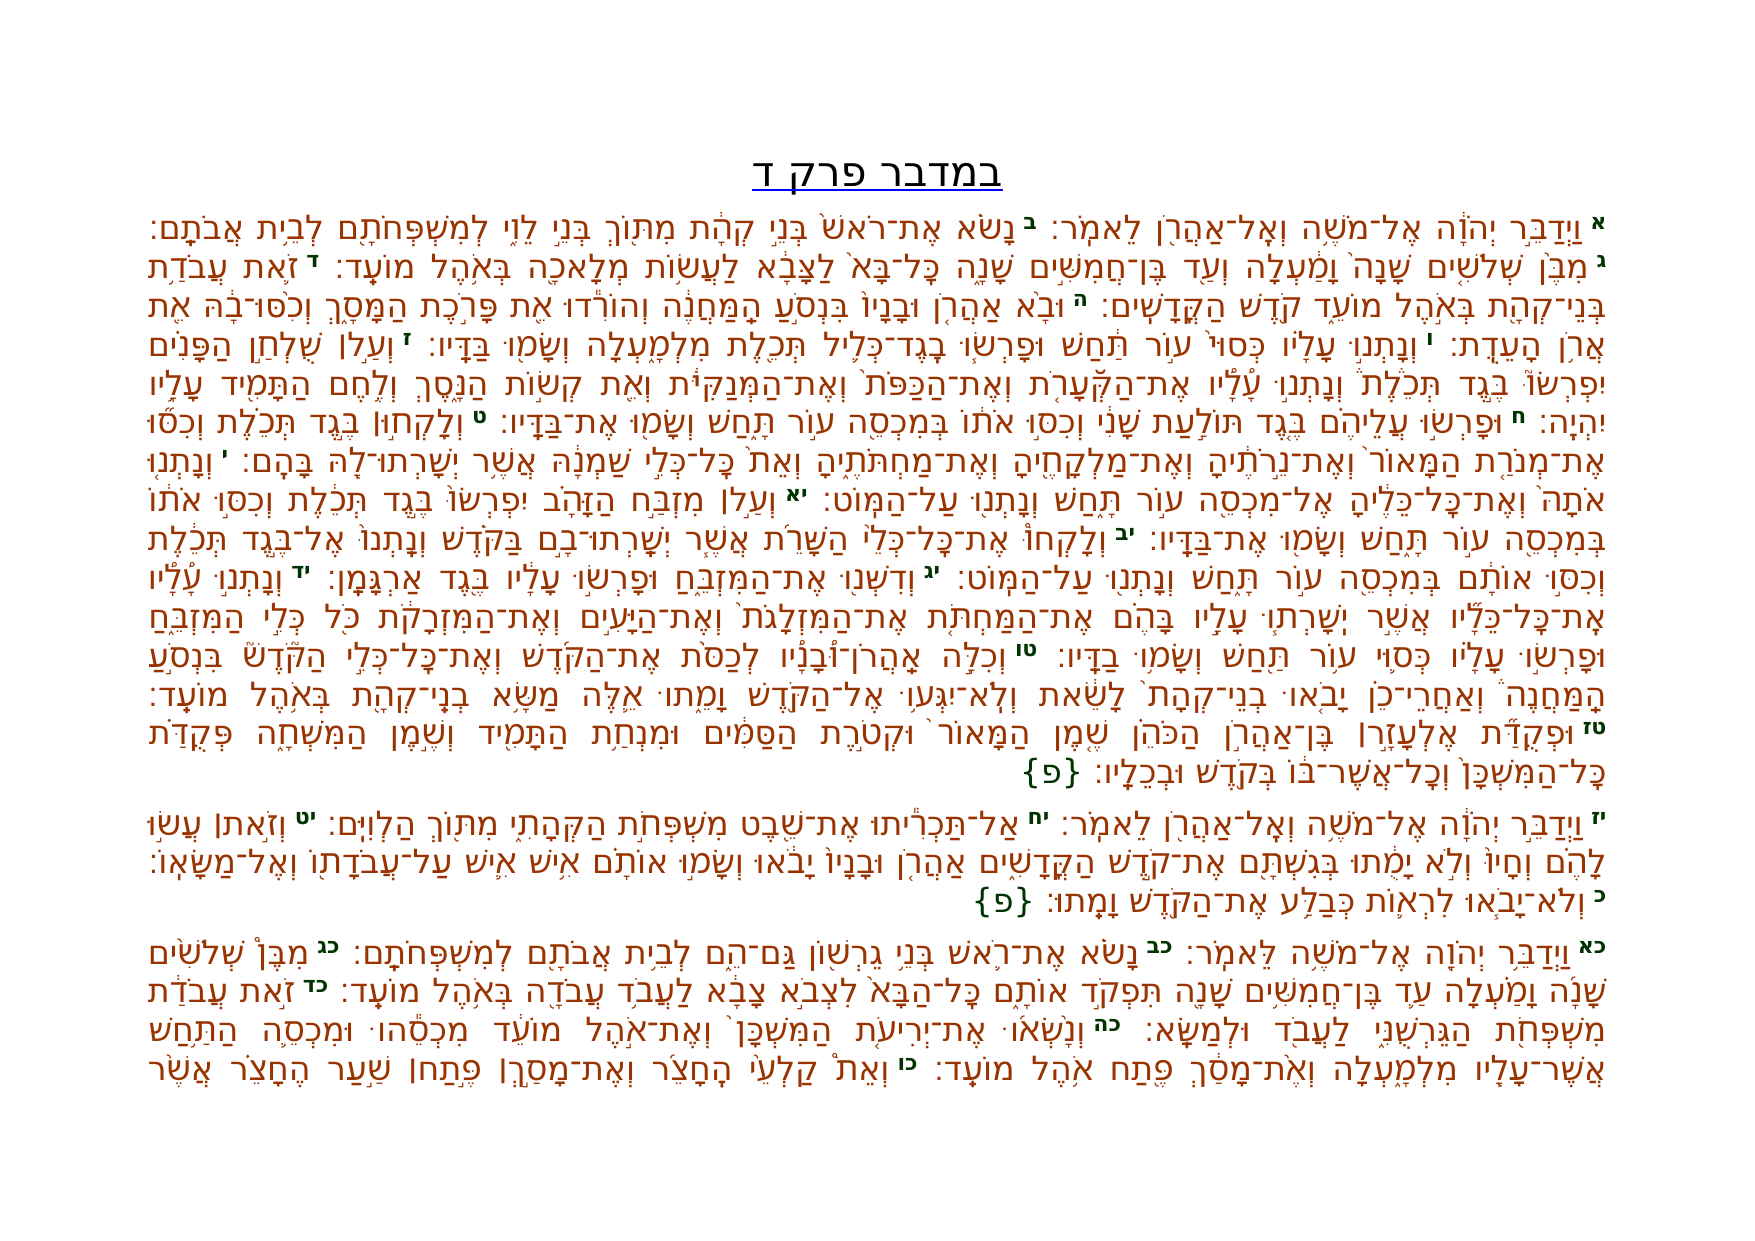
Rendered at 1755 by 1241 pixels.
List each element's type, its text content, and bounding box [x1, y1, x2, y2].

text כא וַיְדַבֵּ֥ר יְהֹוָ֖ה אֶל־מֹשֶׁ֥ה לֵּאמֹֽר׃ כב נָשֹׂ֗א אֶת־רֹ֛אשׁ בְּנֵ֥י גֵרְשׁ֖וֹן גַּם־הֵ֑ם לְבֵ֥ית אֲבֹתָ֖ם לְמִשְׁפְּחֹתָֽם׃ כג מִבֶּן֩ שְׁלֹשִׁ֨ים שָׁנָ֜ה וָמַ֗עְלָה עַ֛ד בֶּן־חֲמִשִּׁ֥ים שָׁנָ֖ה תִּפְקֹ֣ד אוֹתָ֑ם כׇּל־הַבָּא֙ לִצְבֹ֣א צָבָ֔א לַעֲבֹ֥ד עֲבֹדָ֖ה בְּאֹ֥הֶל מוֹעֵֽד׃ כד זֹ֣את עֲבֹדַ֔ת מִשְׁפְּחֹ֖ת הַגֵּרְשֻׁנִּ֑י לַעֲבֹ֖ד וּלְמַשָּֽׂא׃ כה וְנָ֨שְׂא֜וּ אֶת־יְרִיעֹ֤ת הַמִּשְׁכָּן֙ וְאֶת־אֹ֣הֶל מוֹעֵ֔ד מִכְסֵ֕הוּ וּמִכְסֵ֛ה הַתַּ֥חַשׁ אֲשֶׁר־עָלָ֖יו מִלְמָ֑עְלָה וְאֶ֨ת־מָסַ֔ךְ פֶּ֖תַח אֹ֥הֶל מוֹעֵֽד׃ כו וְאֵת֩ קַלְעֵ֨י הֶֽחָצֵ֜ר וְאֶת־מָסַ֣ךְ׀ פֶּ֣תַח׀ שַׁ֣עַר הֶחָצֵ֗ר אֲשֶׁ֨ר [148, 933, 1606, 1088]
text במדבר פרק ד [148, 148, 1606, 196]
text יז וַיְדַבֵּ֣ר יְהֹוָ֔ה אֶל־מֹשֶׁ֥ה וְאֶֽל־אַהֲרֹ֖ן לֵאמֹֽר׃ יח אַל־תַּכְרִ֕יתוּ אֶת־שֵׁ֖בֶט מִשְׁפְּחֹ֣ת הַקְּהָתִ֑י מִתּ֖וֹךְ הַלְוִיִּֽם׃ יט וְזֹ֣את׀ עֲשׂ֣וּ לָהֶ֗ם וְחָיוּ֙ וְלֹ֣א יָמֻ֔תוּ בְּגִשְׁתָּ֖ם אֶת־קֹ֣דֶשׁ הַקֳּדָשִׁ֑ים אַהֲרֹ֤ן וּבָנָיו֙ יָבֹ֔אוּ וְשָׂמ֣וּ אוֹתָ֗ם אִ֥ישׁ אִ֛ישׁ עַל־עֲבֹדָת֖וֹ וְאֶל־מַשָּׂאֽוֹ׃ כ וְלֹא־יָבֹ֧אוּ לִרְא֛וֹת כְּבַלַּ֥ע אֶת־הַקֹּ֖דֶשׁ וָמֵֽתוּ׃ {פ} [148, 804, 1606, 921]
text א וַיְדַבֵּ֣ר יְהֹוָ֔ה אֶל־מֹשֶׁ֥ה וְאֶֽל־אַהֲרֹ֖ן לֵאמֹֽר׃ ב נָשֹׂ֗א אֶת־רֹאשׁ֙ בְּנֵ֣י קְהָ֔ת מִתּ֖וֹךְ בְּנֵ֣י לֵוִ֑י לְמִשְׁפְּחֹתָ֖ם לְבֵ֥ית אֲבֹתָֽם׃ ג מִבֶּ֨ן שְׁלֹשִׁ֤ים שָׁנָה֙ וָמַ֔עְלָה וְעַ֖ד בֶּן־חֲמִשִּׁ֣ים שָׁנָ֑ה כׇּל־בָּא֙ לַצָּבָ֔א לַעֲשׂ֥וֹת מְלָאכָ֖ה בְּאֹ֥הֶל מוֹעֵֽד׃ ד זֹ֛את עֲבֹדַ֥ת בְּנֵי־קְהָ֖ת בְּאֹ֣הֶל מוֹעֵ֑ד קֹ֖דֶשׁ הַקֳּדָשִֽׁים׃ ה וּבָ֨א אַהֲרֹ֤ן וּבָנָיו֙ בִּנְסֹ֣עַ הַֽמַּחֲנֶ֔ה וְהוֹרִ֕דוּ אֵ֖ת פָּרֹ֣כֶת הַמָּסָ֑ךְ וְכִ֨סּוּ־בָ֔הּ אֵ֖ת אֲרֹ֥ן הָעֵדֻֽת׃ ו וְנָתְנ֣וּ עָלָ֗יו כְּסוּי֙ ע֣וֹר תַּ֔חַשׁ וּפָרְשׂ֧וּ בֶֽגֶד־כְּלִ֛יל תְּכֵ֖לֶת מִלְמָ֑עְלָה וְשָׂמ֖וּ בַּדָּֽיו׃ ז וְעַ֣ל׀ שֻׁלְחַ֣ן הַפָּנִ֗ים יִפְרְשׂוּ֮ בֶּ֣גֶד תְּכֵ֒לֶת֒ וְנָתְנ֣וּ עָ֠לָ֠יו אֶת־הַקְּﬞעָרֹ֤ת וְאֶת־הַכַּפֹּת֙ וְאֶת־הַמְּנַקִּיֹּ֔ת וְאֵ֖ת קְשׂ֣וֹת הַנָּ֑סֶךְ וְלֶ֥חֶם הַתָּמִ֖יד עָלָ֥יו יִהְיֶֽה׃ ח וּפָרְשׂ֣וּ עֲלֵיהֶ֗ם בֶּ֚גֶד תּוֹלַ֣עַת שָׁנִ֔י וְכִסּ֣וּ אֹת֔וֹ בְּמִכְסֵ֖ה ע֣וֹר תָּ֑חַשׁ וְשָׂמ֖וּ אֶת־בַּדָּֽיו׃ ט וְלָקְח֣וּ׀ בֶּ֣גֶד תְּכֵ֗לֶת וְכִסּ֞וּ אֶת־מְנֹרַ֤ת הַמָּאוֹר֙ וְאֶת־נֵ֣רֹתֶ֔יהָ וְאֶת־מַלְקָחֶ֖יהָ וְאֶת־מַחְתֹּתֶ֑יהָ וְאֵת֙ כׇּל־כְּלֵ֣י שַׁמְנָ֔הּ אֲשֶׁ֥ר יְשָׁרְתוּ־לָ֖הּ בָּהֶֽם׃ י וְנָתְנ֤וּ אֹתָהּ֙ וְאֶת־כׇּל־כֵּלֶ֔יהָ אֶל־מִכְסֵ֖ה ע֣וֹר תָּ֑חַשׁ וְנָתְנ֖וּ עַל־הַמּֽוֹט׃ יא וְעַ֣ל׀ מִזְבַּ֣ח הַזָּהָ֗ב יִפְרְשׂוּ֙ בֶּ֣גֶד תְּכֵ֔לֶת וְכִסּ֣וּ אֹת֔וֹ בְּמִכְסֵ֖ה ע֣וֹר תָּ֑חַשׁ וְשָׂמ֖וּ אֶת־בַּדָּֽיו׃ יב וְלָקְחוּ֩ אֶת־כׇּל־כְּלֵ֨י הַשָּׁרֵ֜ת אֲשֶׁ֧ר יְשָֽׁרְתוּ־בָ֣ם בַּקֹּ֗דֶשׁ וְנָֽתְנוּ֙ אֶל־בֶּ֣גֶד תְּכֵ֔לֶת וְכִסּ֣וּ אוֹתָ֔ם בְּמִכְסֵ֖ה ע֣וֹר תָּ֑חַשׁ וְנָתְנ֖וּ עַל־הַמּֽוֹט׃ יג וְדִשְּׁנ֖וּ אֶת־הַמִּזְבֵּ֑חַ וּפָרְשׂ֣וּ עָלָ֔יו בֶּ֖גֶד אַרְגָּמָֽן׃ יד וְנָתְנ֣וּ עָ֠לָ֠יו אֶֽת־כׇּל־כֵּלָ֞יו אֲשֶׁ֣ר יְֽשָׁרְת֧וּ עָלָ֣יו בָּהֶ֗ם אֶת־הַמַּחְתֹּ֤ת אֶת־הַמִּזְלָגֹת֙ וְאֶת־הַיָּעִ֣ים וְאֶת־הַמִּזְרָקֹ֔ת כֹּ֖ל כְּלֵ֣י הַמִּזְבֵּ֑חַ וּפָרְשׂ֣וּ עָלָ֗יו כְּס֛וּי ע֥וֹר תַּ֖חַשׁ וְשָׂמ֥וּ בַדָּֽיו׃ טו וְכִלָּ֣ה אַֽהֲרֹן־וּ֠בָנָ֠יו לְכַסֹּ֨ת אֶת־הַקֹּ֜דֶשׁ וְאֶת־כׇּל־כְּלֵ֣י הַקֹּ֘דֶשׁ֮ בִּנְסֹ֣עַ הַֽמַּחֲנֶה֒ וְאַחֲרֵי־כֵ֗ן יָבֹ֤אוּ בְנֵי־קְהָת֙ לָשֵׂ֔את וְלֹֽא־יִגְּע֥וּ אֶל־הַקֹּ֖דֶשׁ וָמֵ֑תוּ אֵ֛לֶּה מַשָּׂ֥א בְנֵֽי־קְהָ֖ת בְּאֹ֥הֶל מוֹעֵֽד׃ טז וּפְקֻדַּ֞ת אֶלְעָזָ֣ר׀ בֶּן־אַהֲרֹ֣ן הַכֹּהֵ֗ן שֶׁ֤מֶן הַמָּאוֹר֙ וּקְטֹ֣רֶת הַסַּמִּ֔ים וּמִנְחַ֥ת הַתָּמִ֖יד וְשֶׁ֣מֶן הַמִּשְׁחָ֑ה פְּקֻדַּ֗ת כׇּל־הַמִּשְׁכָּן֙ וְכׇל־אֲשֶׁר־בּ֔וֹ בְּקֹ֖דֶשׁ וּבְכֵלָֽיו׃ {פ} [148, 209, 1606, 792]
